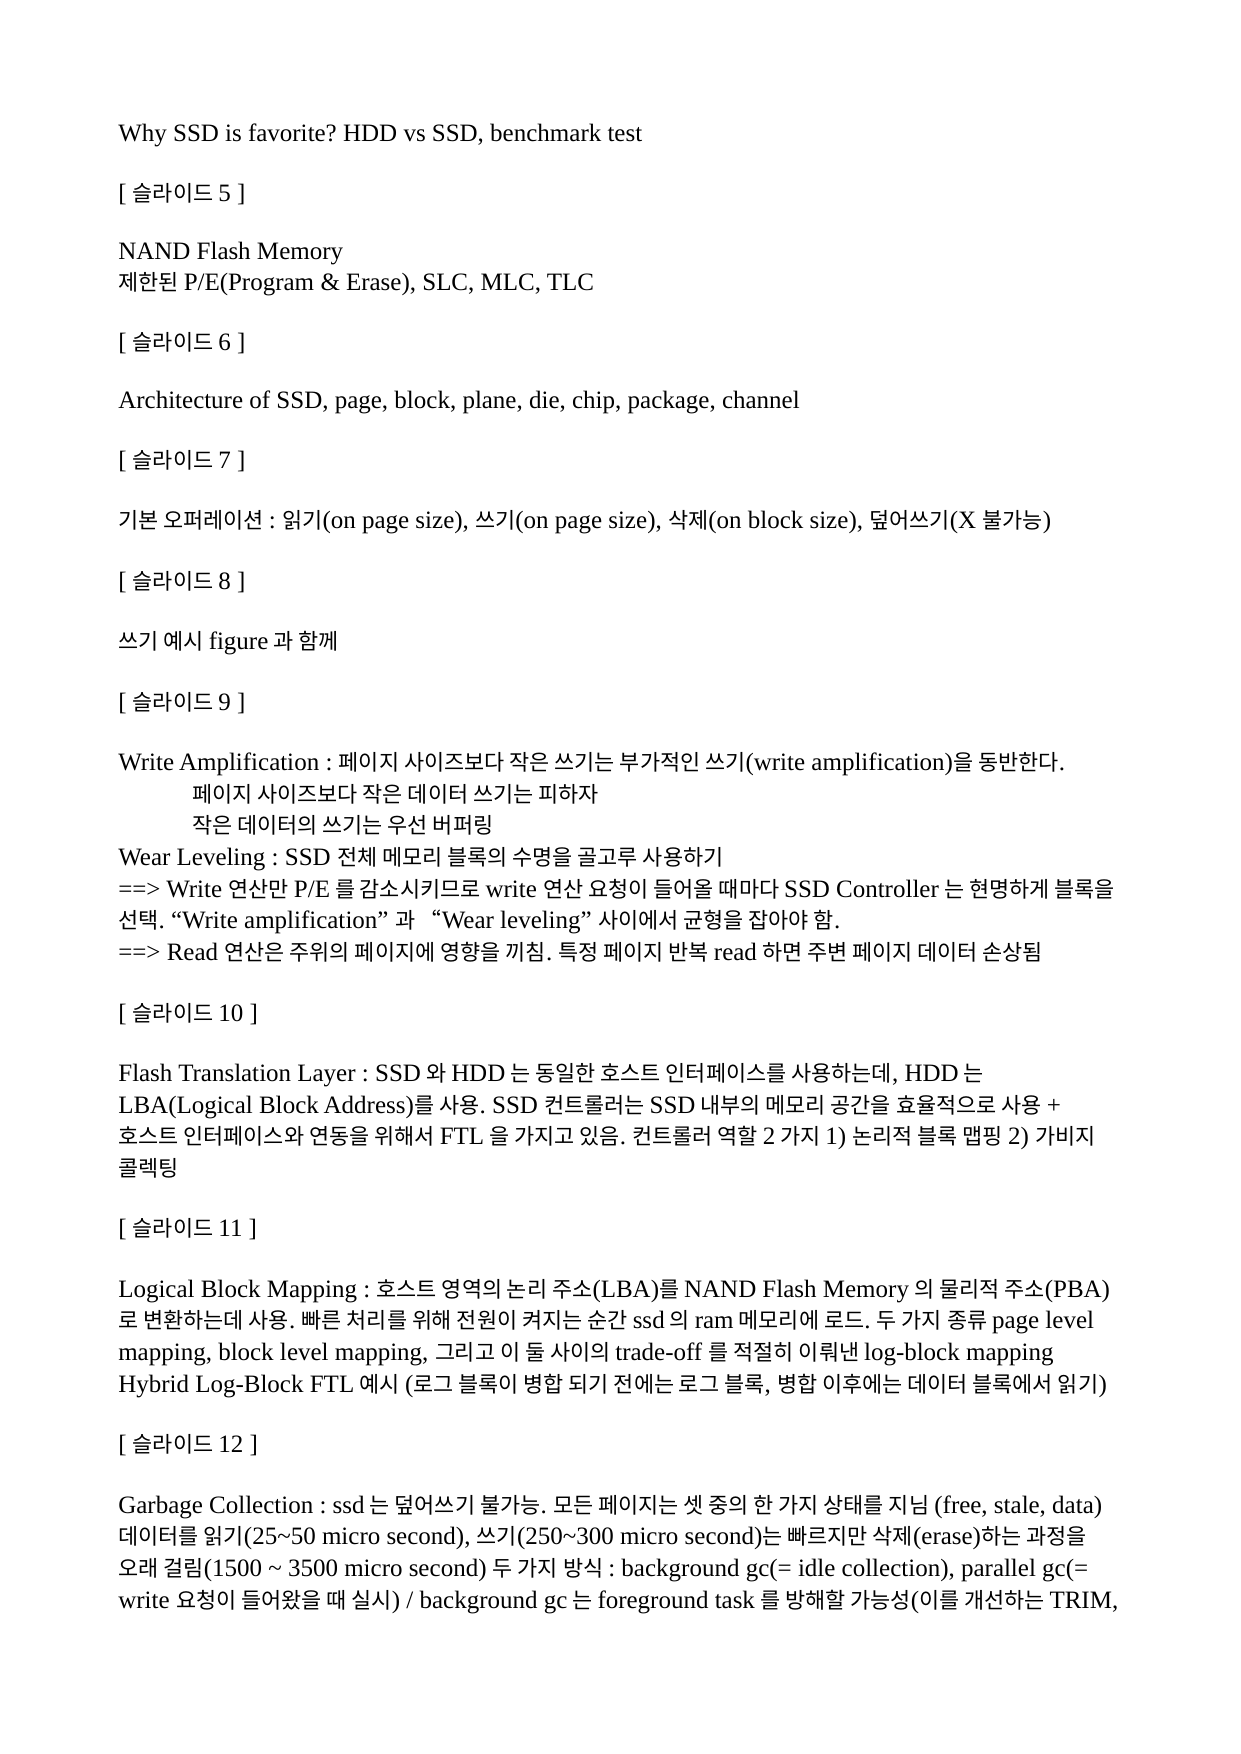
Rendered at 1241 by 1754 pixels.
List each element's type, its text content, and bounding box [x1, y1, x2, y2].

text Hybrid Log-Block FTL 예시 (로그 블록이 병합 되기 전에는 로그 블록, 병합 이후에는 데이터 블록에서 읽기) [118, 1367, 1122, 1398]
text 기본 오퍼레이션 : 읽기(on page size), 쓰기(on page size), 삭제(on block size), 덮어쓰기(X 불가능) [118, 503, 1122, 535]
text 페이지 사이즈보다 작은 데이터 쓰기는 피하자 [118, 777, 1122, 808]
text [ 슬라이드 11 ] [118, 1211, 1122, 1243]
text 쓰기 예시 figure과 함께 [118, 624, 1122, 656]
text Architecture of SSD, page, block, plane, die, chip, package, channel [118, 386, 1122, 414]
text Flash Translation Layer : SSD와 HDD는 동일한 호스트 인터페이스를 사용하는데, HDD는 LBA(Logical Block Address)를 사용. SSD 컨트롤러는 SSD내부의 메모리 공간을 효율적으로 사용 + 호스트 인터페이스와 연동을 위해서 FTL을 가지고 있음. 컨트롤러 역할 2가지 1) 논리적 블록 맵핑 2) 가비지 콜렉팅 [118, 1056, 1122, 1183]
text Write Amplification : 페이지 사이즈보다 작은 쓰기는 부가적인 쓰기(write amplification)을 동반한다. [118, 745, 1122, 777]
text [ 슬라이드 7 ] [118, 443, 1122, 475]
text [ 슬라이드 8 ] [118, 564, 1122, 596]
text [ 슬라이드 6 ] [118, 325, 1122, 357]
text ==> Write 연산만 P/E를 감소시키므로 write 연산 요청이 들어올 때마다 SSD Controller는 현명하게 블록을 선택. “Write amplification” 과 “Wear leveling” 사이에서 균형을 잡아야 함. [118, 872, 1122, 935]
text [ 슬라이드 12 ] [118, 1427, 1122, 1459]
text [ 슬라이드 5 ] [118, 176, 1122, 207]
text Why SSD is favorite? HDD vs SSD, benchmark test [118, 118, 1122, 147]
text 제한된 P/E(Program & Erase), SLC, MLC, TLC [118, 265, 1122, 296]
text Wear Leveling : SSD 전체 메모리 블록의 수명을 골고루 사용하기 [118, 840, 1122, 872]
text Garbage Collection : ssd는 덮어쓰기 불가능. 모든 페이지는 셋 중의 한 가지 상태를 지님 (free, stale, data) 데이터를 읽기(25~50 micro second), 쓰기(250~300 micro second)는 빠르지만 삭제(erase)하는 과정을 오래 걸림(1500 ~ 3500 micro second) 두 가지 방식 : background gc(= idle collection), parallel gc(= write 요청이 들어왔을 때 실시) / background gc는 foreground task를 방해할 가능성(이를 개선하는 TRIM, [118, 1488, 1122, 1614]
text [ 슬라이드 10 ] [118, 996, 1122, 1027]
text ==> Read 연산은 주위의 페이지에 영향을 끼침. 특정 페이지 반복 read하면 주변 페이지 데이터 손상됨 [118, 935, 1122, 967]
text 작은 데이터의 쓰기는 우선 버퍼링 [118, 808, 1122, 840]
text NAND Flash Memory [118, 236, 1122, 265]
text Logical Block Mapping : 호스트 영역의 논리 주소(LBA)를 NAND Flash Memory의 물리적 주소(PBA)로 변환하는데 사용. 빠른 처리를 위해 전원이 켜지는 순간 ssd의 ram메모리에 로드. 두 가지 종류 page level mapping, block level mapping, 그리고 이 둘 사이의 trade-off 를 적절히 이뤄낸 log-block mapping [118, 1272, 1122, 1367]
text [ 슬라이드 9 ] [118, 685, 1122, 716]
